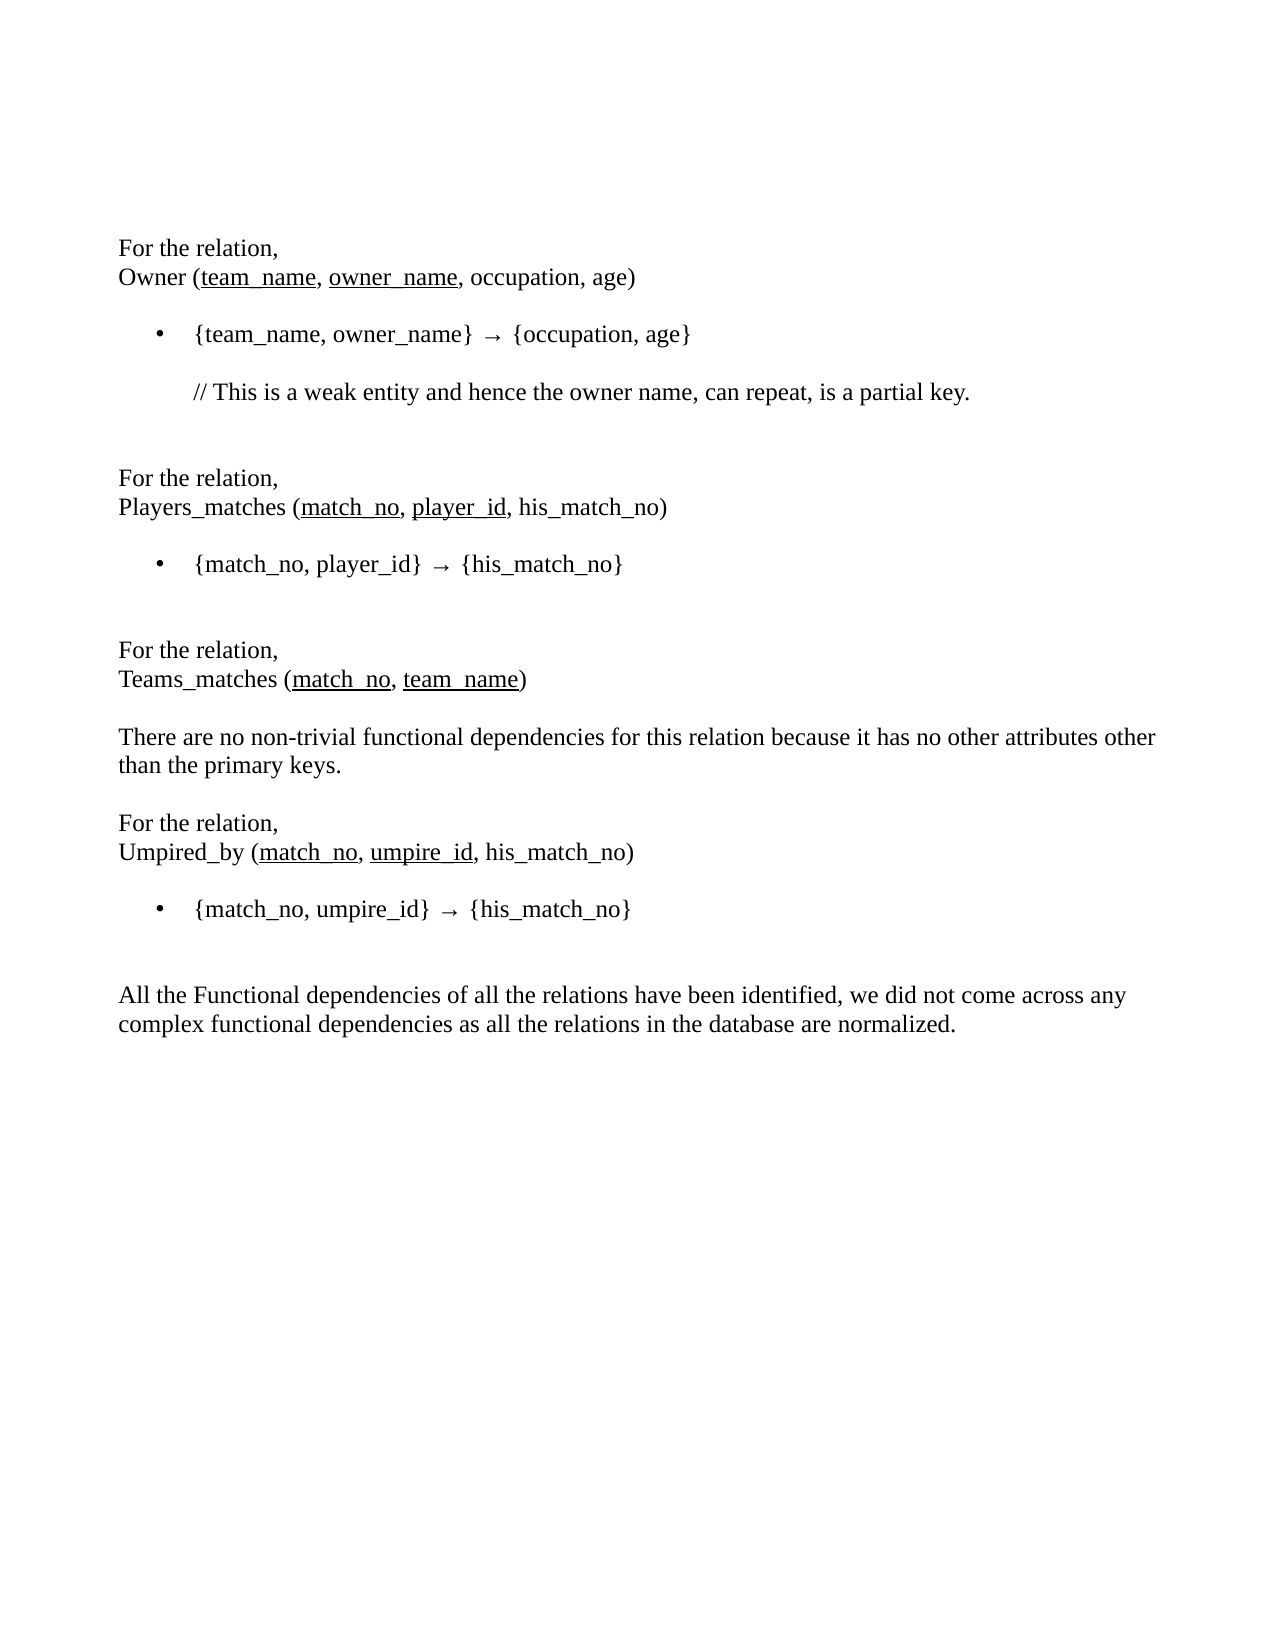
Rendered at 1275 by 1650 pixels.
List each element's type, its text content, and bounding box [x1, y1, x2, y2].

text For the relation, [118, 808, 1157, 837]
text There are no non-trivial functional dependencies for this relation because it has no other attributes other than the primary keys. [118, 722, 1157, 779]
text For the relation, [118, 233, 1157, 262]
list {match_no, player_id} → {his_match_no} [156, 549, 1157, 578]
text For the relation, [118, 463, 1157, 492]
list {match_no, umpire_id} → {his_match_no} [156, 894, 1157, 923]
text Owner (team_name, owner_name, occupation, age) [118, 262, 1157, 291]
text For the relation, [118, 636, 1157, 664]
text All the Functional dependencies of all the relations have been identified, we did not come across any complex functional dependencies as all the relations in the database are normalized. [118, 981, 1157, 1038]
text Umpired_by (match_no, umpire_id, his_match_no) [118, 837, 1157, 866]
list {team_name, owner_name} → {occupation, age} [156, 319, 1157, 348]
text Teams_matches (match_no, team_name) [118, 664, 1157, 693]
list // This is a weak entity and hence the owner name, can repeat, is a partial key. [156, 377, 1157, 406]
text Players_matches (match_no, player_id, his_match_no) [118, 492, 1157, 521]
